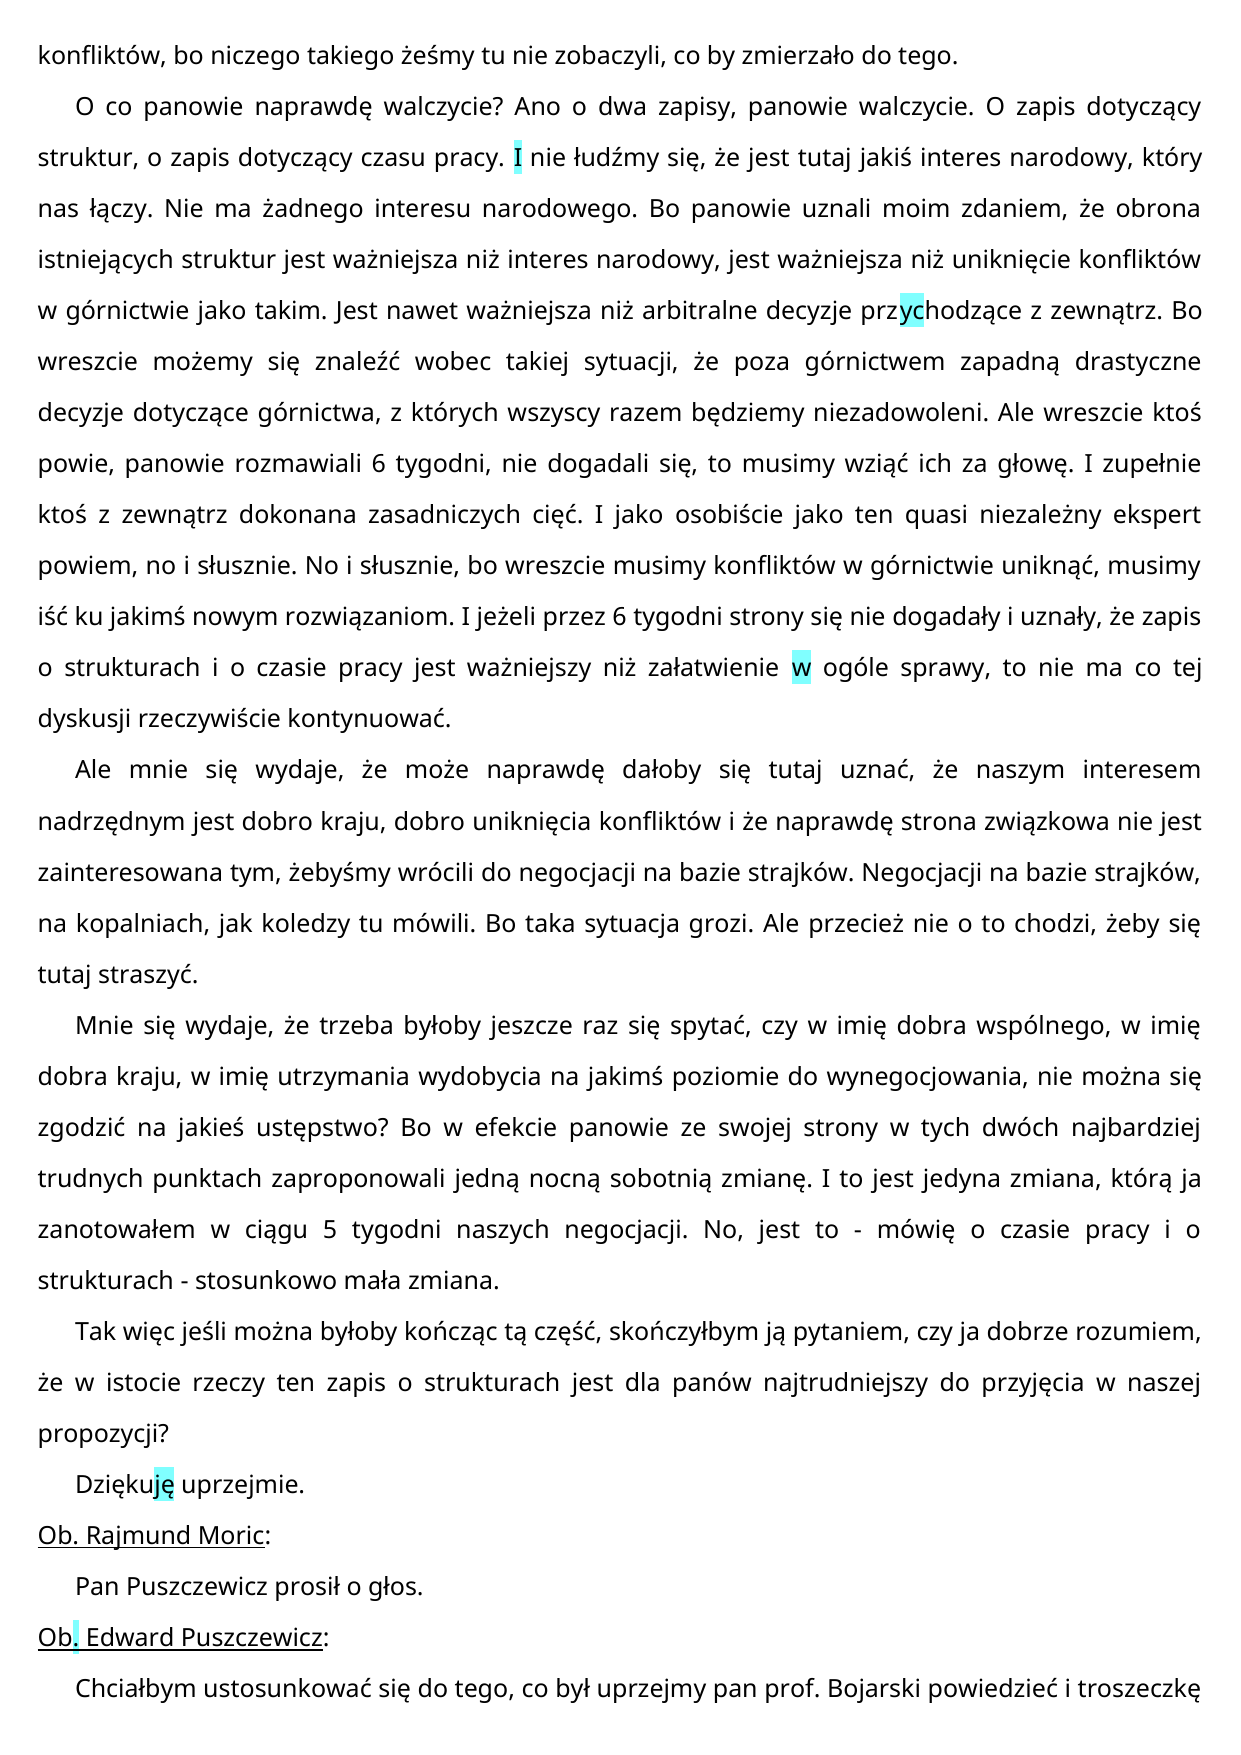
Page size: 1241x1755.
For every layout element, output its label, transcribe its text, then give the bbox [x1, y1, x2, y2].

text konfliktów, bo niczego takiego żeśmy tu nie zobaczyli, co by zmierzało do tego. [37, 37, 1203, 72]
text Ale mnie się wydaje, że może naprawdę dałoby się tutaj uznać, że naszym interesem nadrzędnym jest dobro kraju, dobro uniknięcia konfliktów i że naprawdę strona związkowa nie jest zainteresowana tym, żebyśmy wrócili do negocjacji na bazie strajków. Negocjacji na bazie strajków, na kopalniach, jak koledzy tu mówili. Bo taka sytuacja grozi. Ale przecież nie o to chodzi, żeby się tutaj straszyć. [37, 752, 1203, 990]
text Dziękuję uprzejmie. [37, 1467, 1203, 1501]
text Chciałbym ustosunkować się do tego, co był uprzejmy pan prof. Bojarski powiedzieć i troszeczkę [37, 1671, 1203, 1705]
text Mnie się wydaje, że trzeba byłoby jeszcze raz się spytać, czy w imię dobra wspólnego, w imię dobra kraju, w imię utrzymania wydobycia na jakimś poziomie do wynegocjowania, nie można się zgodzić na jakieś ustępstwo? Bo w efekcie panowie ze swojej strony w tych dwóch najbardziej trudnych punktach zaproponowali jedną nocną sobotnią zmianę. I to jest jedyna zmiana, którą ja zanotowałem w ciągu 5 tygodni naszych negocjacji. No, jest to - mówię o czasie pracy i o strukturach - stosunkowo mała zmiana. [37, 1007, 1203, 1297]
text O co panowie naprawdę walczycie? Ano o dwa zapisy, panowie walczycie. O zapis dotyczący struktur, o zapis dotyczący czasu pracy. I nie łudźmy się, że jest tutaj jakiś interes narodowy, który nas łączy. Nie ma żadnego interesu narodowego. Bo panowie uznali moim zdaniem, że obrona istniejących struktur jest ważniejsza niż interes narodowy, jest ważniejsza niż uniknięcie konfliktów w górnictwie jako takim. Jest nawet ważniejsza niż arbitralne decyzje przychodzące z zewnątrz. Bo wreszcie możemy się znaleźć wobec takiej sytuacji, że poza górnictwem zapadną drastyczne decyzje dotyczące górnictwa, z których wszyscy razem będziemy niezadowoleni. Ale wreszcie ktoś powie, panowie rozmawiali 6 tygodni, nie dogadali się, to musimy wziąć ich za głowę. I zupełnie ktoś z zewnątrz dokonana zasadniczych cięć. I jako osobiście jako ten quasi niezależny ekspert powiem, no i słusznie. No i słusznie, bo wreszcie musimy konfliktów w górnictwie uniknąć, musimy iść ku jakimś nowym rozwiązaniom. I jeżeli przez 6 tygodni strony się nie dogadały i uznały, że zapis o strukturach i o czasie pracy jest ważniejszy niż załatwienie w ogóle sprawy, to nie ma co tej dyskusji rzeczywiście kontynuować. [37, 88, 1203, 735]
text Ob. Edward Puszczewicz: [37, 1620, 1203, 1654]
text Tak więc jeśli można byłoby kończąc tą część, skończyłbym ją pytaniem, czy ja dobrze rozumiem, że w istocie rzeczy ten zapis o strukturach jest dla panów najtrudniejszy do przyjęcia w naszej propozycji? [37, 1313, 1203, 1450]
text Ob. Rajmund Moric: [37, 1518, 1203, 1552]
text Pan Puszczewicz prosił o głos. [37, 1569, 1203, 1603]
